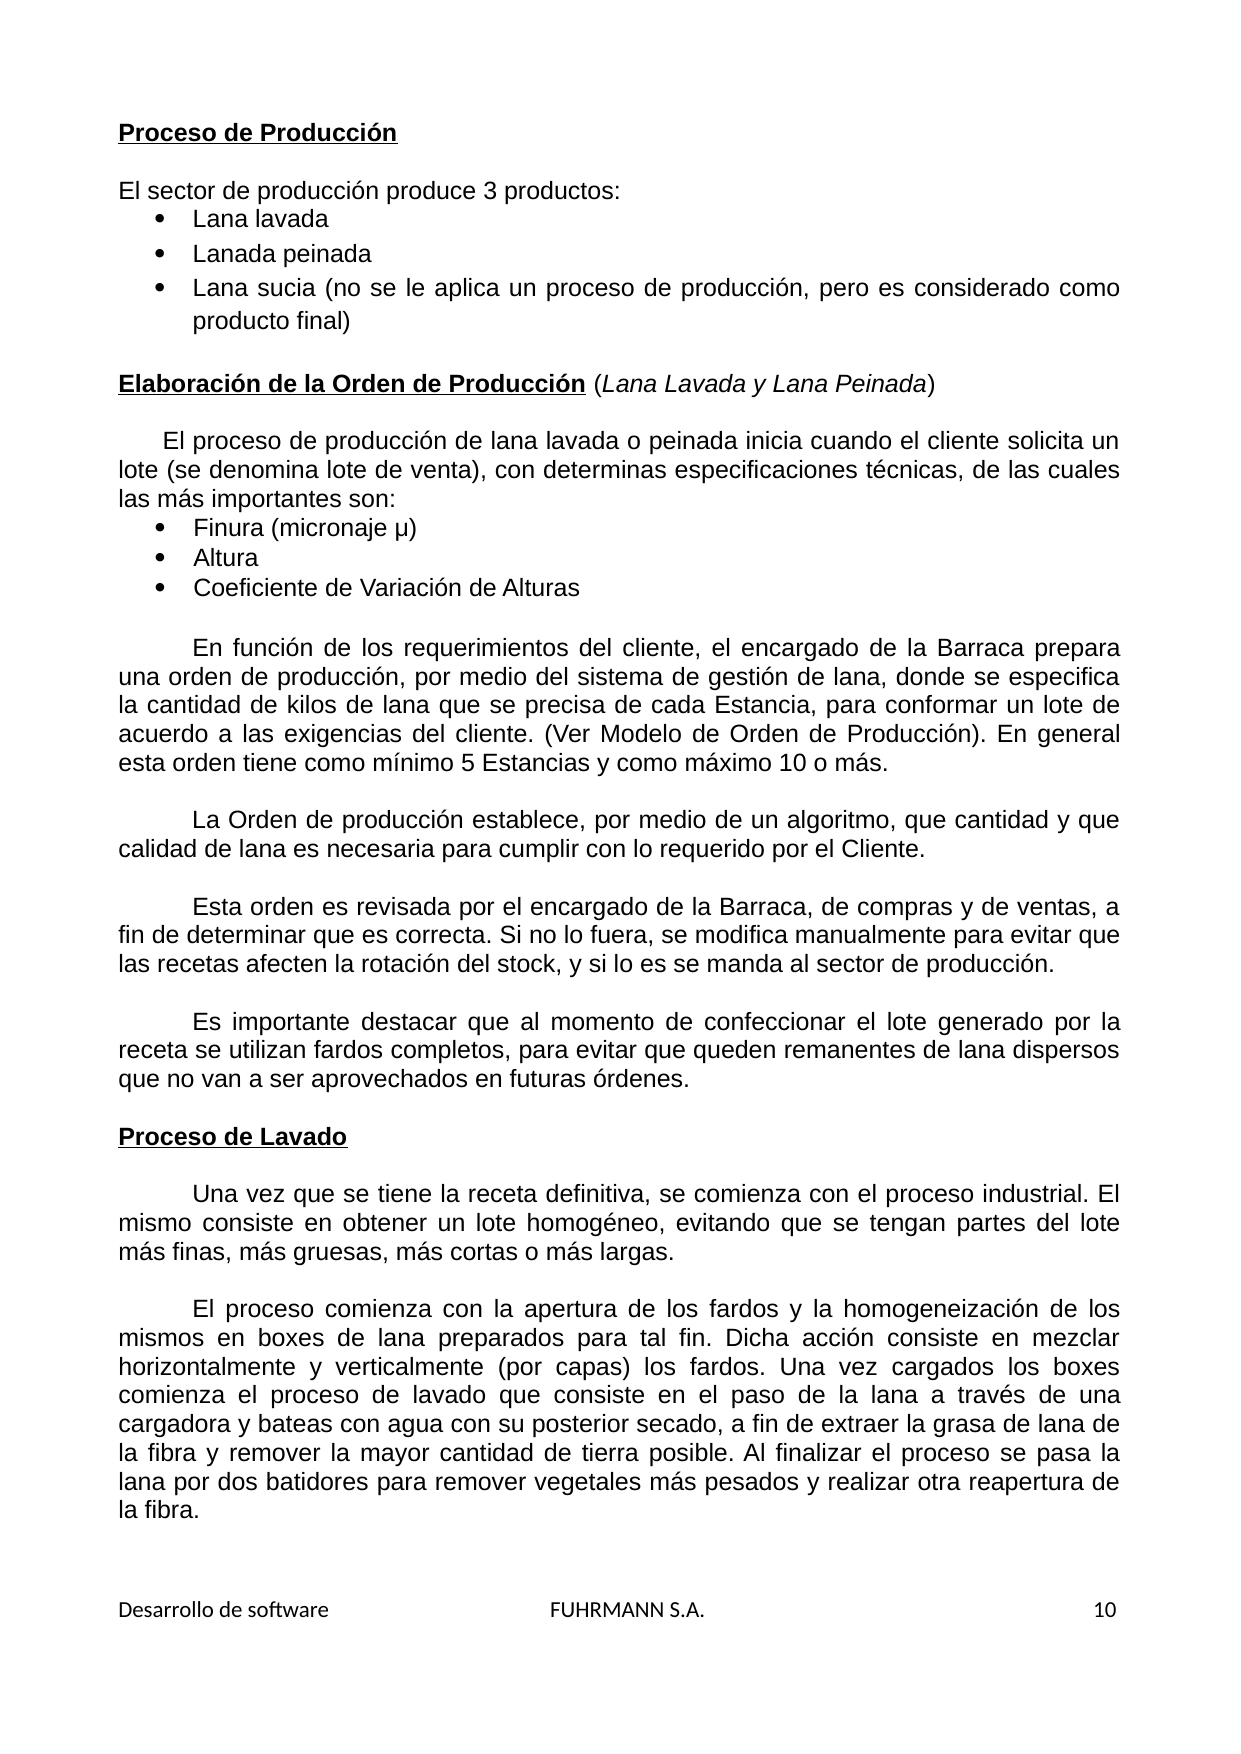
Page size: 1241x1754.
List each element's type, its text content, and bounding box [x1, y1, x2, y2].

text En función de los requerimientos del cliente, el encargado de la Barraca prepara una orden de producción, por medio del sistema de gestión de lana, donde se especifica la cantidad de kilos de lana que se precisa de cada Estancia, para conformar un lote de acuerdo a las exigencias del cliente. (Ver Modelo de Orden de Producción). En general esta orden tiene como mínimo 5 Estancias y como máximo 10 o más. [118, 633, 1122, 777]
list Finura (micronaje μ) [156, 513, 1122, 542]
list Altura [156, 543, 1122, 572]
text El sector de producción produce 3 productos: [118, 176, 1122, 204]
text Elaboración de la Orden de Producción (Lana Lavada y Lana Peinada) [118, 369, 1122, 397]
text Una vez que se tiene la receta definitiva, se comienza con el proceso industrial. El mismo consiste en obtener un lote homogéneo, evitando que se tengan partes del lote más finas, más gruesas, más cortas o más largas. [118, 1179, 1122, 1265]
text El proceso comienza con la apertura de los fardos y la homogeneización de los mismos en boxes de lana preparados para tal fin. Dicha acción consiste en mezclar horizontalmente y verticalmente (por capas) los fardos. Una vez cargados los boxes comienza el proceso de lavado que consiste en el paso de la lana a través de una cargadora y bateas con agua con su posterior secado, a fin de extraer la grasa de lana de la fibra y remover la mayor cantidad de tierra posible. Al finalizar el proceso se pasa la lana por dos batidores para remover vegetales más pesados y realizar otra reapertura de la fibra. [44, 1294, 1122, 1524]
list Lanada peinada [155, 238, 1122, 267]
list Coeficiente de Variación de Alturas [156, 573, 1122, 602]
list Lana lavada [155, 204, 1122, 233]
list Lana sucia (no se le aplica un proceso de producción, pero es considerado como producto final) [155, 273, 1122, 334]
text El proceso de producción de lana lavada o peinada inicia cuando el cliente solicita un lote (se denomina lote de venta), con determinas especificaciones técnicas, de las cuales las más importantes son: [118, 426, 1122, 512]
text Esta orden es revisada por el encargado de la Barraca, de compras y de ventas, a fin de determinar que es correcta. Si no lo fuera, se modifica manualmente para evitar que las recetas afecten la rotación del stock, y si lo es se manda al sector de producción. [118, 892, 1122, 978]
text La Orden de producción establece, por medio de un algoritmo, que cantidad y que calidad de lana es necesaria para cumplir con lo requerido por el Cliente. [118, 805, 1122, 863]
text Proceso de Lavado [118, 1122, 1122, 1150]
text Es importante destacar que al momento de confeccionar el lote generado por la receta se utilizan fardos completos, para evitar que queden remanentes de lana dispersos que no van a ser aprovechados en futuras órdenes. [118, 1007, 1122, 1093]
text Proceso de Producción [118, 118, 1122, 147]
